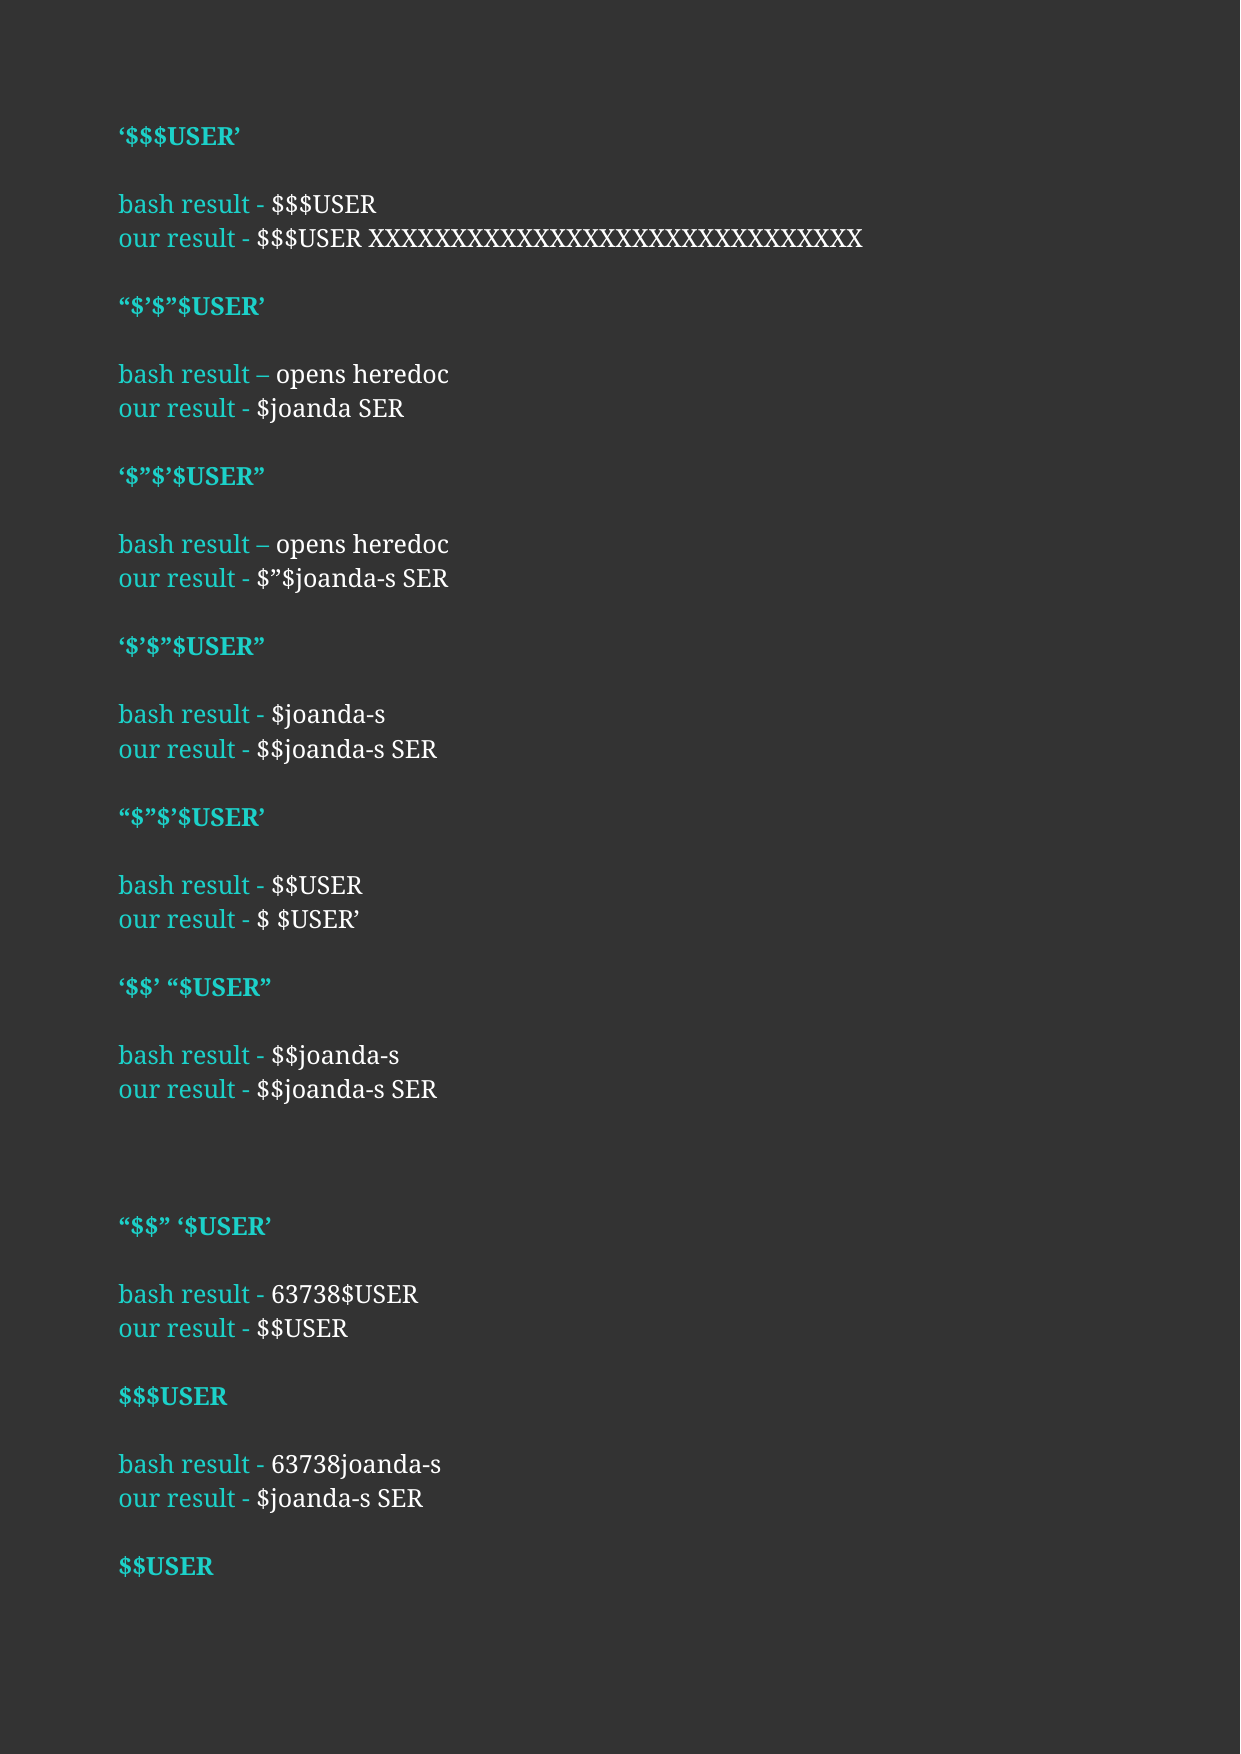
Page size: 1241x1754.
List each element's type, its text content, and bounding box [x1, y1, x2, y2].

text our result - $$joanda-s SER [118, 1072, 1122, 1106]
text ‘$$$USER’ [118, 118, 1122, 186]
text “$$” ‘$USER’ [118, 1208, 1122, 1242]
text our result - $$joanda-s SER [118, 731, 1122, 765]
text ‘$”$’$USER” [118, 459, 1122, 493]
text “$”$’$USER’ [118, 765, 1122, 833]
text our result - $joanda-s SER [118, 1481, 1122, 1515]
text bash result - $joanda-s [118, 697, 1122, 731]
text our result - $$USER [118, 1310, 1122, 1344]
text bash result - 63738joanda-s [118, 1447, 1122, 1481]
text $$USER [118, 1549, 1122, 1583]
text $$$USER [118, 1378, 1122, 1412]
text bash result - 63738$USER [118, 1276, 1122, 1310]
text bash result – opens heredoc [118, 527, 1122, 561]
text our result - $joanda SER [118, 391, 1122, 425]
text bash result - $$$USER [118, 186, 1122, 220]
text ‘$$’ “$USER” [118, 970, 1122, 1004]
text our result - $”$joanda-s SER ‘$’$”$USER” [118, 561, 1122, 663]
text our result - $ $USER’ [118, 902, 1122, 936]
text bash result - $$USER [118, 867, 1122, 902]
text bash result – opens heredoc [118, 357, 1122, 391]
text bash result - $$joanda-s [118, 1038, 1122, 1072]
text our result - $$$USER XXXXXXXXXXXXXXXXXXXXXXXXXXXXXX [118, 220, 1122, 254]
text “$’$”$USER’ [118, 288, 1122, 322]
